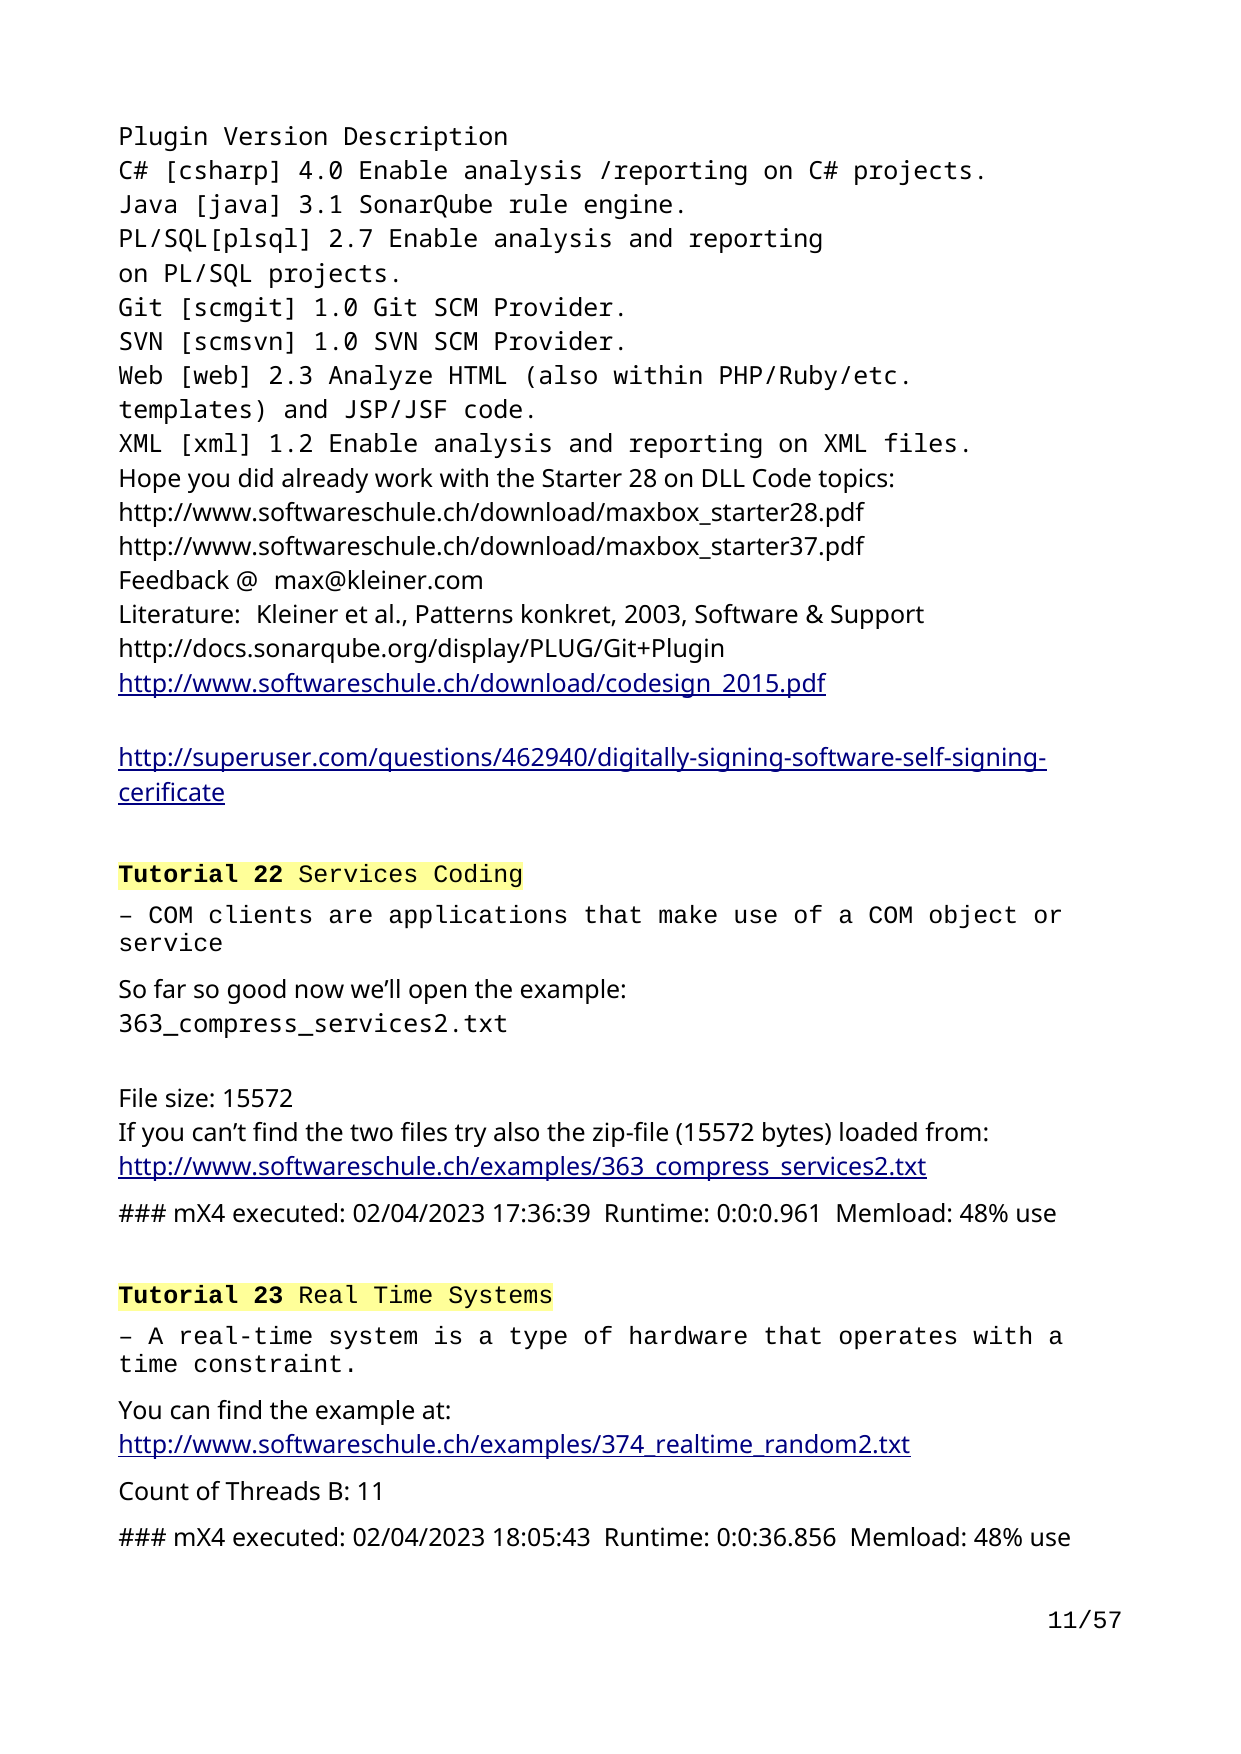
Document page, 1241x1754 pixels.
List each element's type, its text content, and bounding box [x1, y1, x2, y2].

text You can find the example at: http://www.softwareschule.ch/examples/374_realtime_random2.txt [118, 1393, 1122, 1461]
text – A real-time system is a type of hardware that operates with a time constraint. [118, 1323, 1122, 1380]
text Plugin Version Description C# [csharp] 4.0 Enable analysis /reporting on C# projects. Java [java] 3.1 SonarQube rule engine. PL/SQL[plsql] 2.7 Enable analysis and reporting on PL/SQL projects. Git [scmgit] 1.0 Git SCM Provider. SVN [scmsvn] 1.0 SVN SCM Provider. Web [web] 2.3 Analyze HTML (also within PHP/Ruby/etc. templates) and JSP/JSF code. XML [xml] 1.2 Enable analysis and reporting on XML files. Hope you did already work with the Starter 28 on DLL Code topics: http://www.softwareschule.ch/download/maxbox_starter28.pdf http://www.softwareschule.ch/download/maxbox_starter37.pdf Feedback @ max@kleiner.com Literature: Kleiner et al., Patterns konkret, 2003, Software & Support http://docs.sonarqube.org/display/PLUG/Git+Plugin http://www.softwareschule.ch/download/codesign_2015.pdf [118, 118, 1122, 699]
text – COM clients are applications that make use of a COM object or service [118, 902, 1122, 959]
text ### mX4 executed: 02/04/2023 17:36:39 Runtime: 0:0:0.961 Memload: 48% use [118, 1195, 1122, 1229]
text So far so good now we’ll open the example: 363_compress_services2.txt [118, 972, 1122, 1040]
text ### mX4 executed: 02/04/2023 18:05:43 Runtime: 0:0:36.856 Memload: 48% use [118, 1520, 1122, 1554]
text http://superuser.com/questions/462940/digitally-signing-software-self-signing-cerificate [118, 712, 1122, 808]
text File size: 15572 If you can’t find the two files try also the zip-file (15572 bytes) loaded from: http://www.softwareschule.ch/examples/363_compress_services2.txt [118, 1052, 1122, 1183]
text Tutorial 22 Services Coding [118, 862, 1122, 890]
text Tutorial 23 Real Time Systems [118, 1283, 1122, 1311]
text Count of Threads B: 11 [118, 1473, 1122, 1507]
